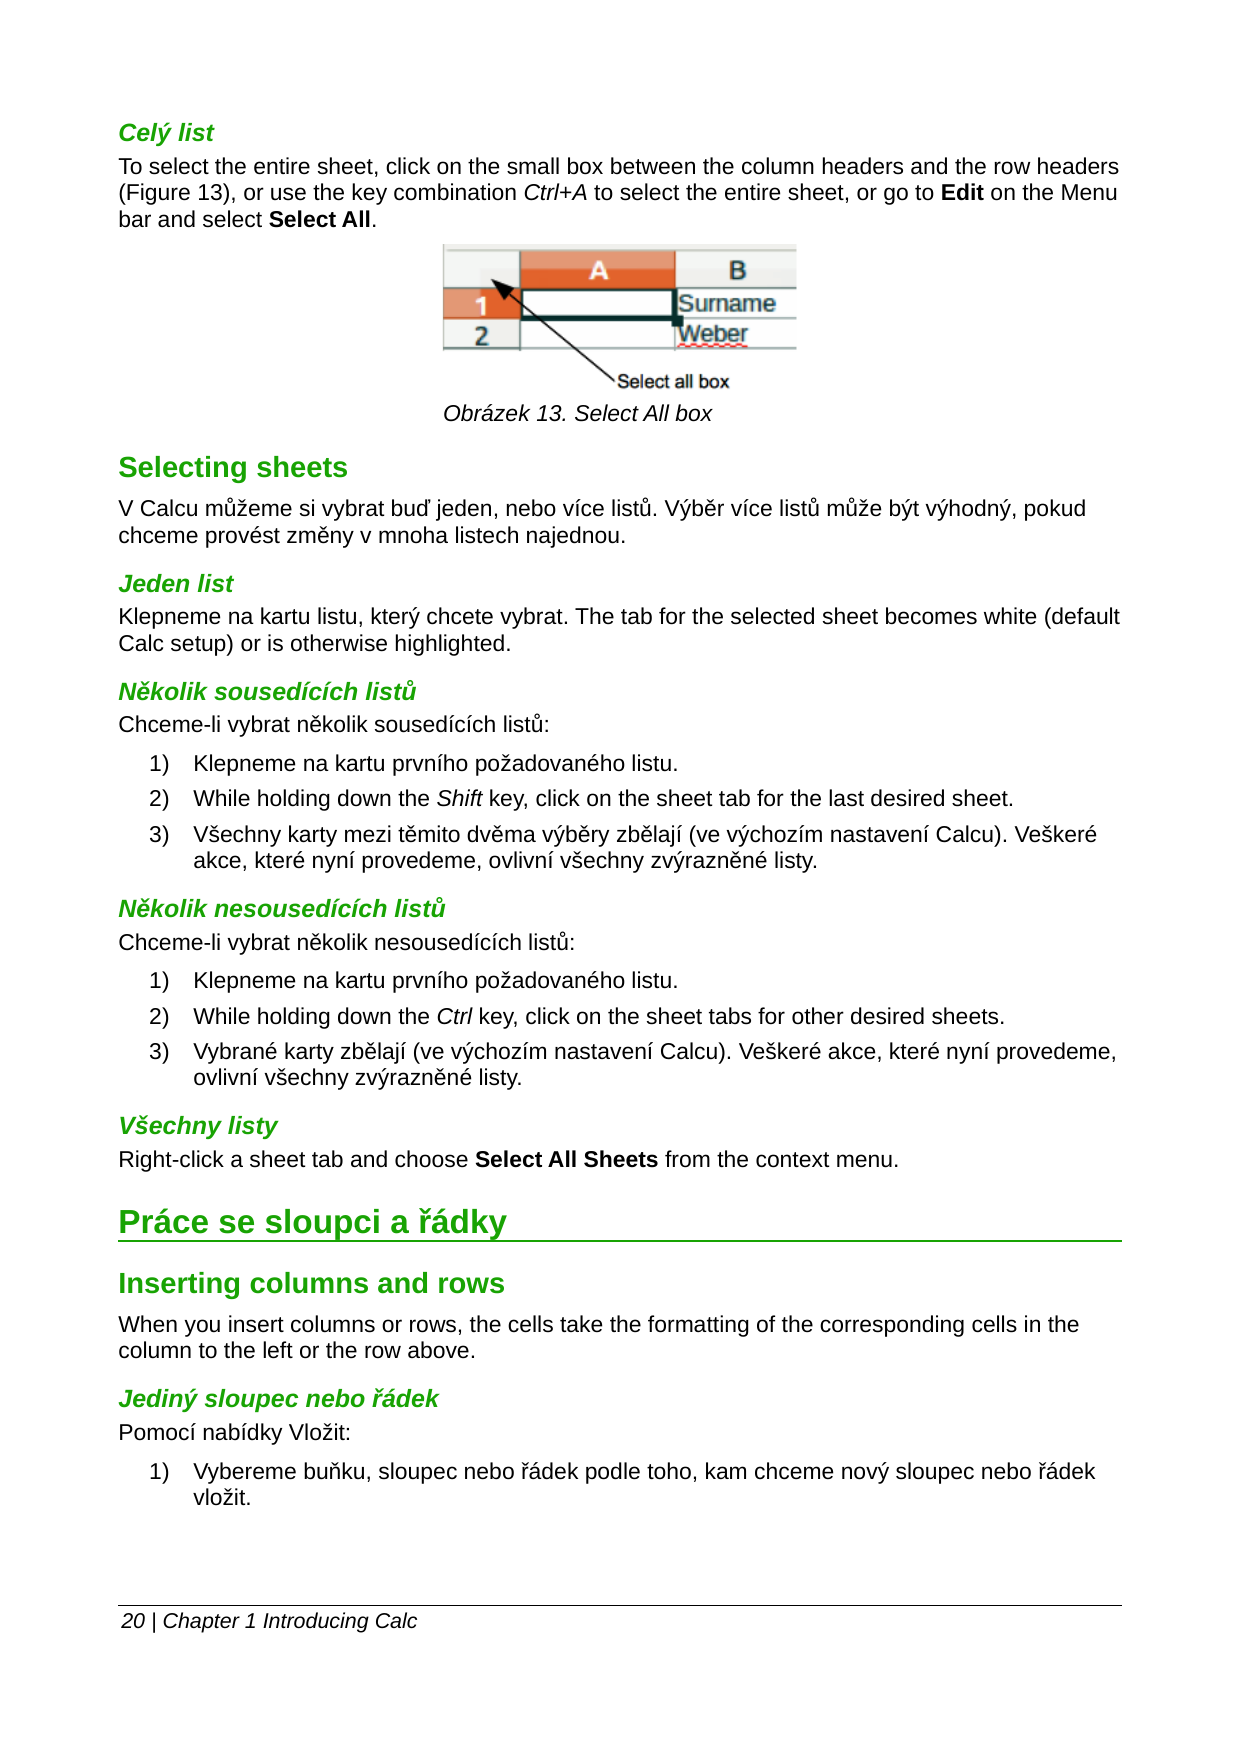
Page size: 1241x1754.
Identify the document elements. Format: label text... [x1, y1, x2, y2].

subtitle Jediný sloupec nebo řádek [118, 1384, 1122, 1413]
subtitle Několik nesousedících listů [118, 894, 1122, 923]
list Klepneme na kartu prvního požadovaného listu. [169, 967, 1122, 994]
list While holding down the Shift key, click on the sheet tab for the last desired sheet. [169, 785, 1122, 812]
list Vybrané karty zbělají (ve výchozím nastavení Calcu). Veškeré akce, které nyní provedeme, ovlivní všechny zvýrazněné listy. [169, 1038, 1122, 1091]
subtitle Práce se sloupci a řádky [118, 1202, 1122, 1240]
text V Calcu můžeme si vybrat buď jeden, nebo více listů. Výběr více listů může být výhodný, pokud chceme provést změny v mnoha listech najednou. [118, 495, 1122, 548]
subtitle Selecting sheets [118, 450, 1122, 483]
subtitle Jeden list [118, 568, 1122, 597]
list Klepneme na kartu prvního požadovaného listu. [169, 750, 1122, 776]
text When you insert columns or rows, the cells take the formatting of the corresponding cells in the column to the left or the row above. [118, 1311, 1122, 1364]
text To select the entire sheet, click on the small box between the column headers and the row headers (Figure 13), or use the key combination Ctrl+A to select the entire sheet, or go to Edit on the Menu bar and select Select All. [118, 153, 1122, 232]
text Klepneme na kartu listu, který chcete vybrat. The tab for the selected sheet becomes white (default Calc setup) or is otherwise highlighted. [118, 603, 1122, 656]
subtitle Celý list [118, 118, 1122, 147]
list While holding down the Ctrl key, click on the sheet tabs for other desired sheets. [169, 1003, 1122, 1029]
list Chceme-li vybrat několik sousedících listů: [118, 711, 1122, 738]
subtitle Všechny listy [118, 1111, 1122, 1140]
list Pomocí nabídky Vložit: [118, 1419, 1122, 1446]
list Všechny karty mezi těmito dvěma výběry zbělají (ve výchozím nastavení Calcu). Veškeré akce, které nyní provedeme, ovlivní všechny zvýrazněné listy. [169, 821, 1122, 873]
list Chceme-li vybrat několik nesousedících listů: [118, 928, 1122, 955]
list Vybereme buňku, sloupec nebo řádek podle toho, kam chceme nový sloupec nebo řádek vložit. [169, 1458, 1122, 1511]
subtitle Inserting columns and rows [118, 1266, 1122, 1299]
text Obrázek 13. Select All box [443, 400, 797, 426]
text Right-click a sheet tab and choose Select All Sheets from the context menu. [118, 1146, 1122, 1172]
subtitle Několik sousedících listů [118, 677, 1122, 705]
picture [442, 244, 798, 400]
